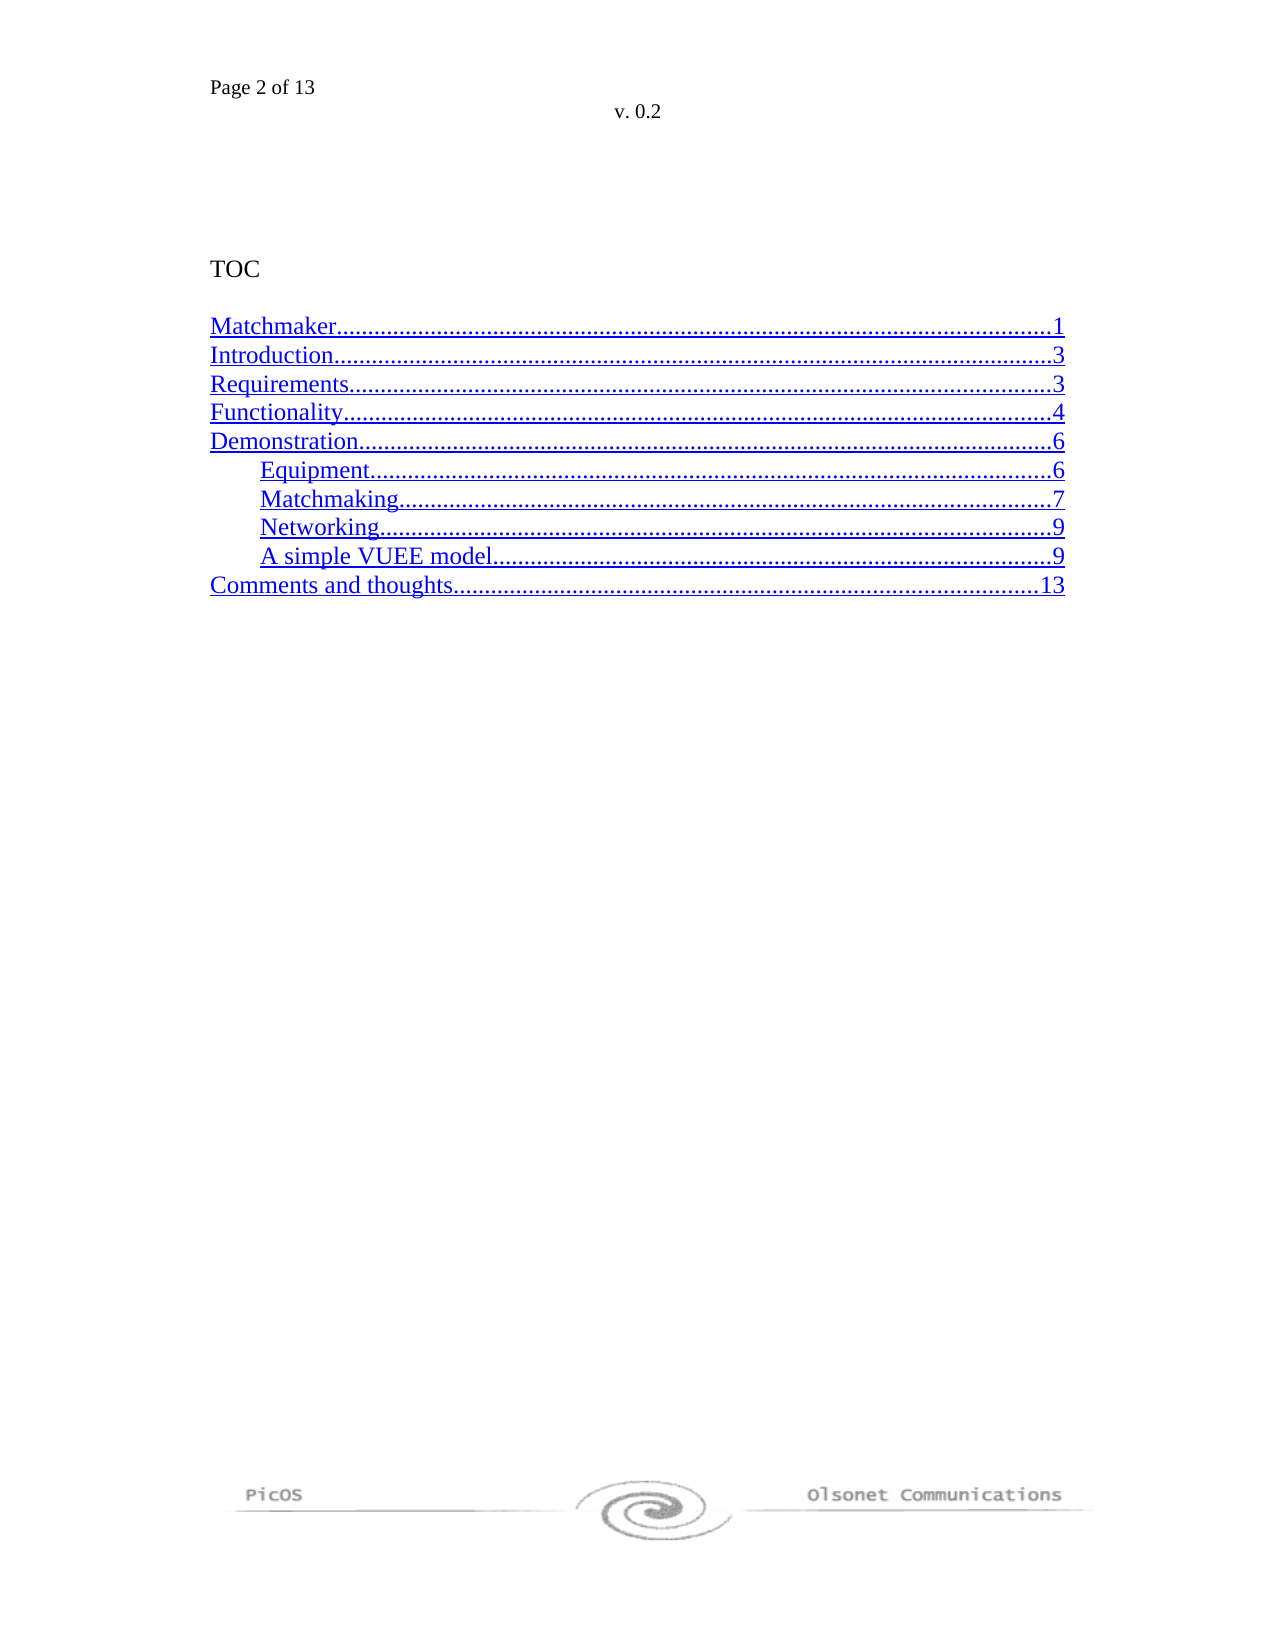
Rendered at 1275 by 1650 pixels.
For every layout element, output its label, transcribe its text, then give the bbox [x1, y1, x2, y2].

picture [226, 1464, 1094, 1566]
text Demonstration 6 [210, 426, 1065, 451]
text Matchmaking 7 [260, 484, 1065, 509]
text Requirements 3 [210, 369, 1065, 394]
text Networking 9 [260, 512, 1065, 537]
text Comments and thoughts 13 [210, 570, 1065, 595]
text A simple VUEE model 9 [260, 541, 1065, 566]
text Matchmaker 1 [210, 311, 1065, 336]
text Functionality 4 [210, 397, 1065, 422]
text Introduction 3 [210, 340, 1065, 365]
text TOC [210, 254, 1065, 282]
text Equipment 6 [260, 455, 1065, 480]
